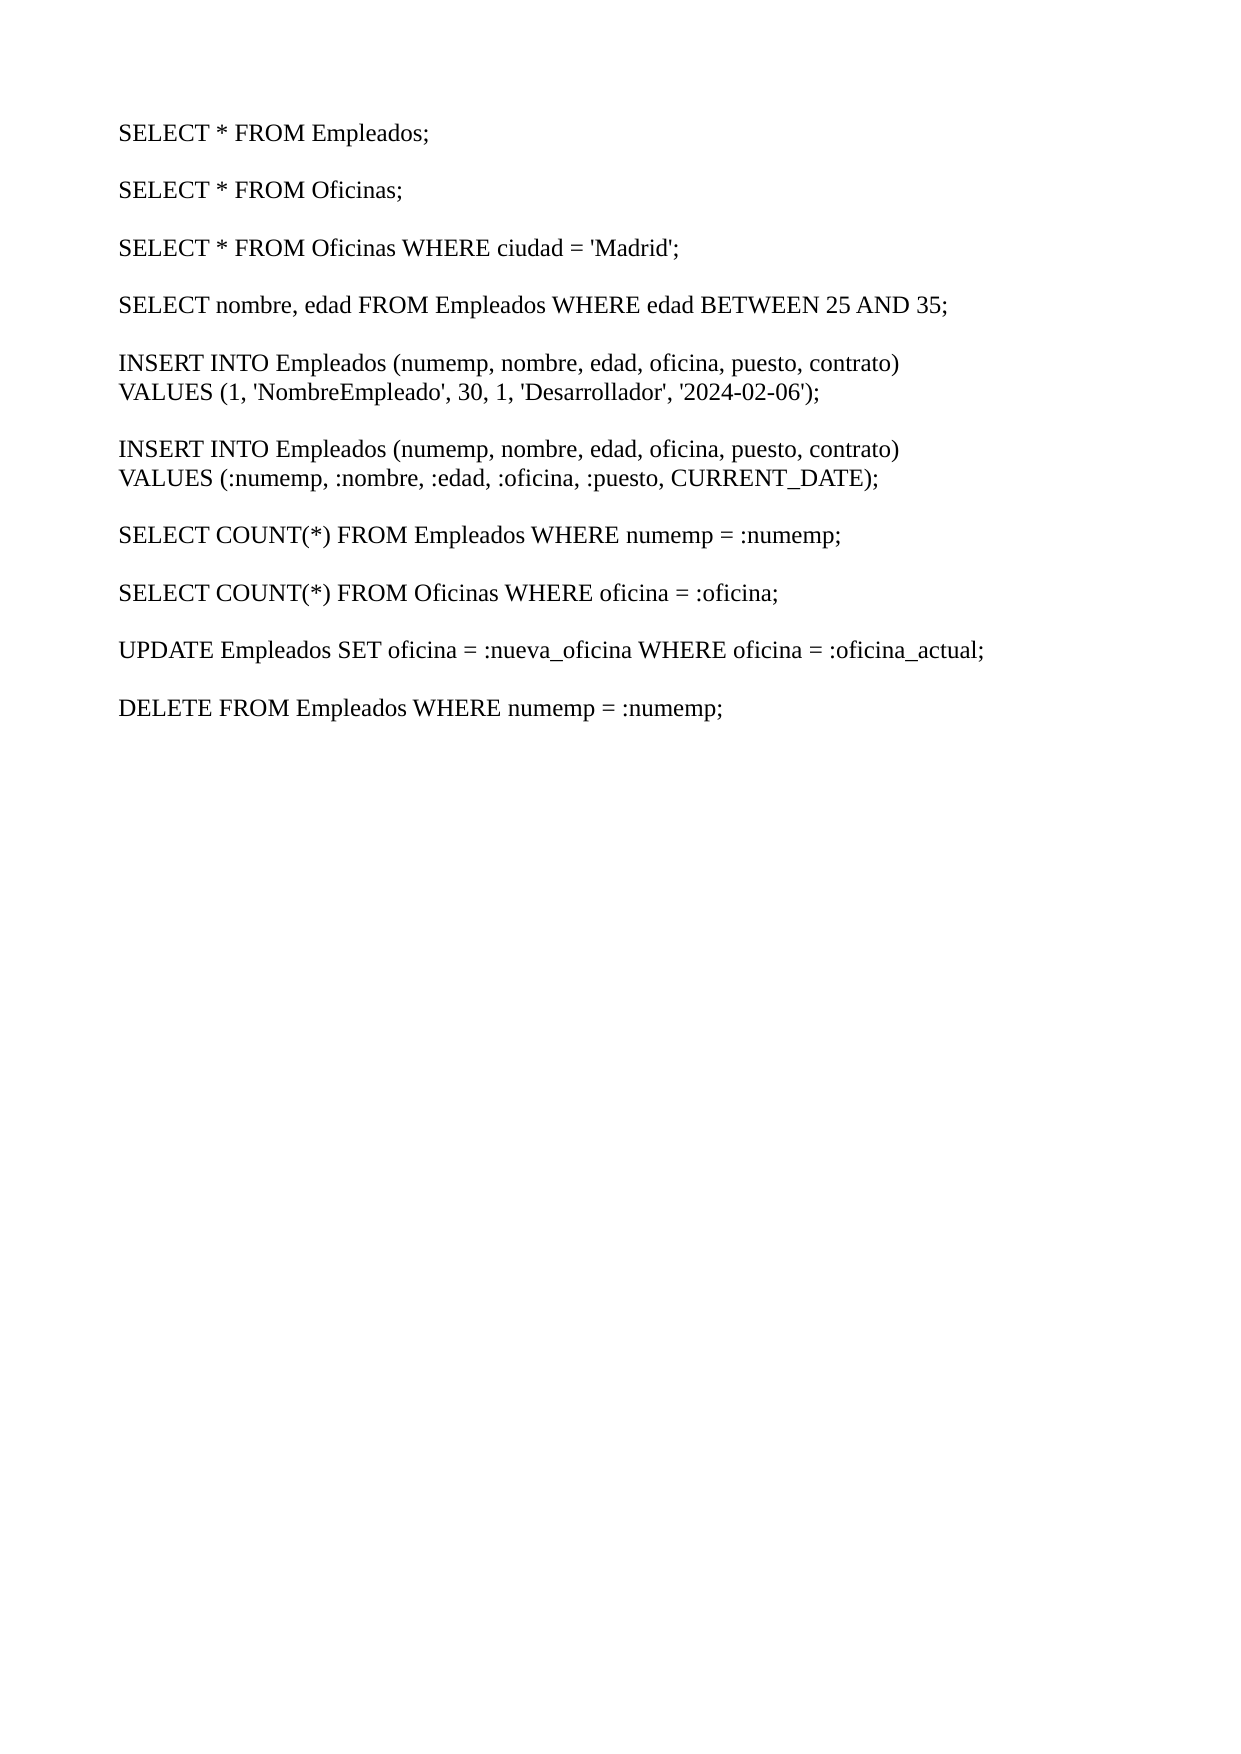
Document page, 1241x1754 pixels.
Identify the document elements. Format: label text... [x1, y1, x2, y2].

text SELECT * FROM Empleados; [118, 118, 1122, 147]
text VALUES (1, 'NombreEmpleado', 30, 1, 'Desarrollador', '2024-02-06'); [118, 377, 1122, 406]
text VALUES (:numemp, :nombre, :edad, :oficina, :puesto, CURRENT_DATE); [118, 463, 1122, 492]
text INSERT INTO Empleados (numemp, nombre, edad, oficina, puesto, contrato) [118, 434, 1122, 463]
text SELECT COUNT(*) FROM Empleados WHERE numemp = :numemp; [118, 521, 1122, 549]
text UPDATE Empleados SET oficina = :nueva_oficina WHERE oficina = :oficina_actual; [118, 636, 1122, 664]
text SELECT * FROM Oficinas WHERE ciudad = 'Madrid'; [118, 233, 1122, 262]
text SELECT * FROM Oficinas; [118, 176, 1122, 204]
text DELETE FROM Empleados WHERE numemp = :numemp; [118, 693, 1122, 722]
text SELECT COUNT(*) FROM Oficinas WHERE oficina = :oficina; [118, 578, 1122, 607]
text SELECT nombre, edad FROM Empleados WHERE edad BETWEEN 25 AND 35; [118, 291, 1122, 319]
text INSERT INTO Empleados (numemp, nombre, edad, oficina, puesto, contrato) [118, 348, 1122, 377]
